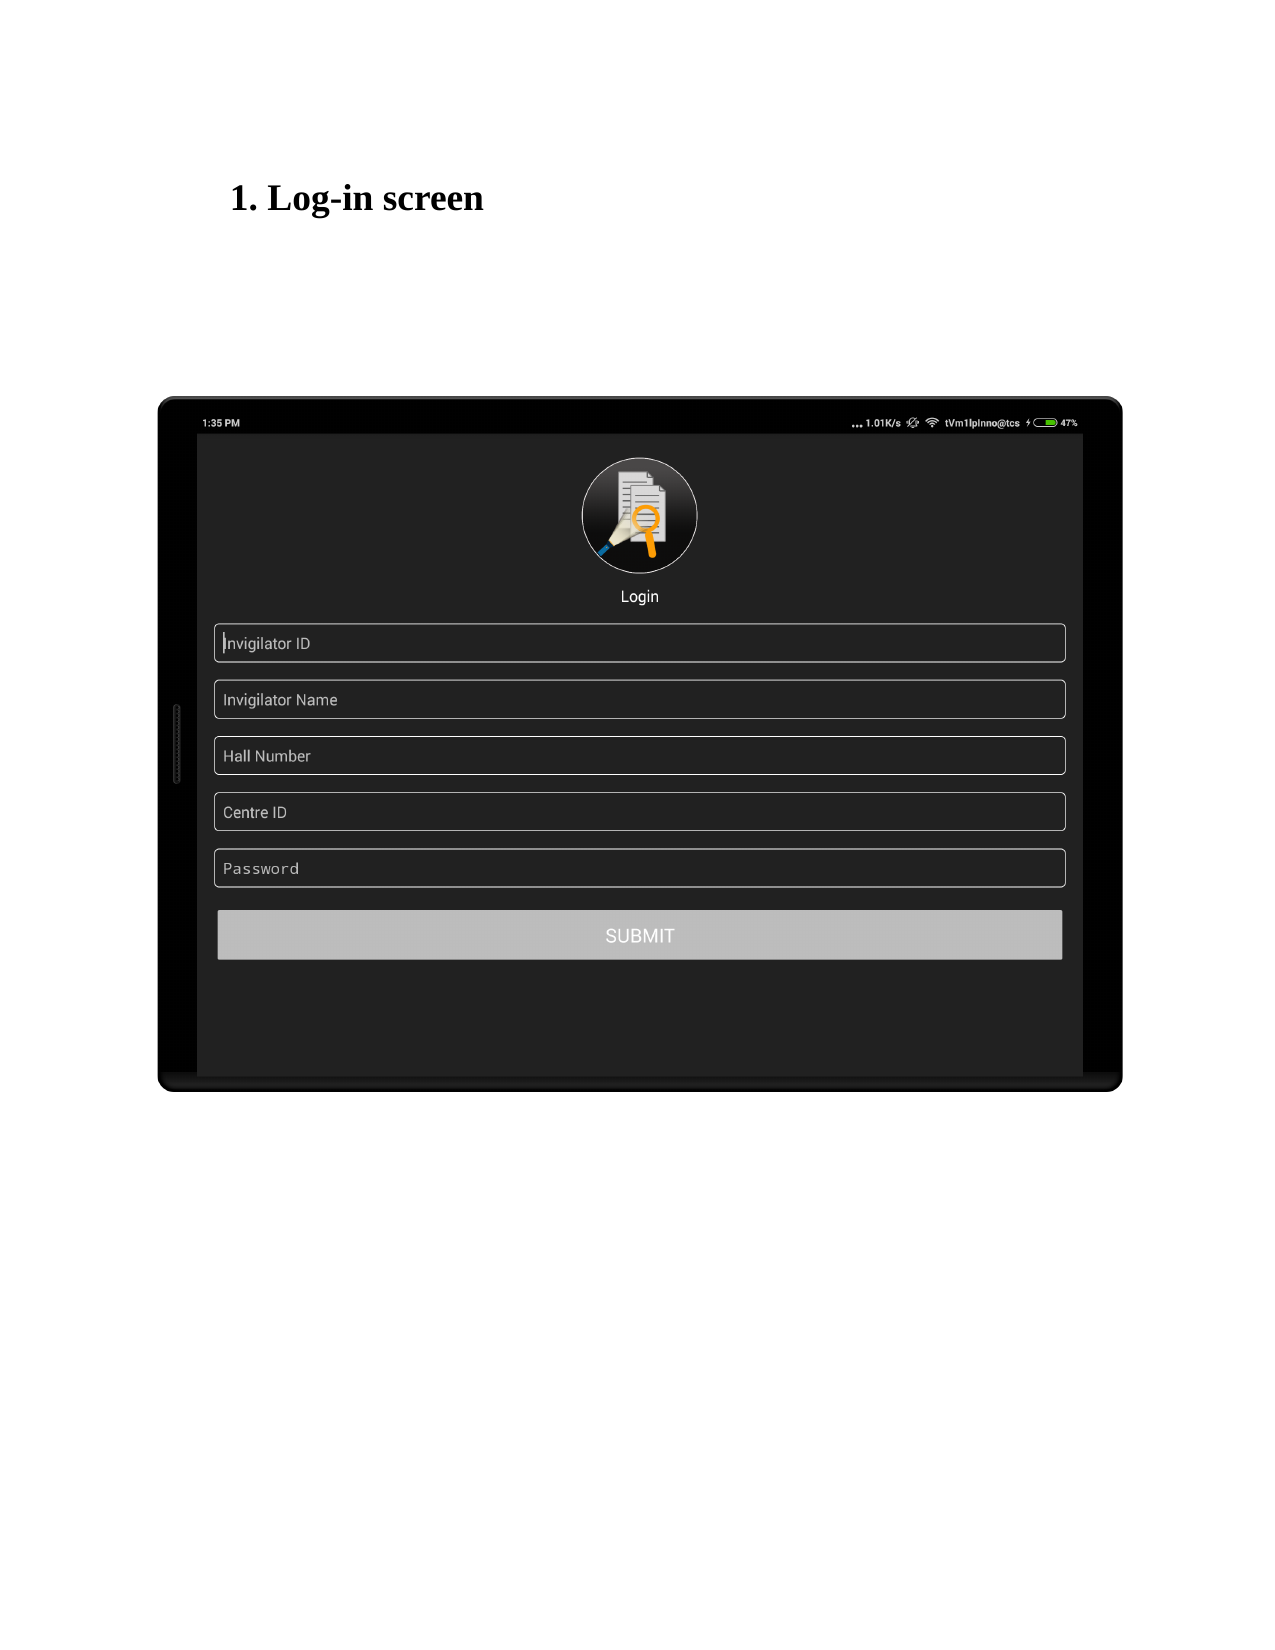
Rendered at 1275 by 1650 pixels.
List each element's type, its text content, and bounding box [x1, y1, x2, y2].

picture [157, 396, 1123, 1092]
list Log-in screen [229, 176, 1157, 219]
